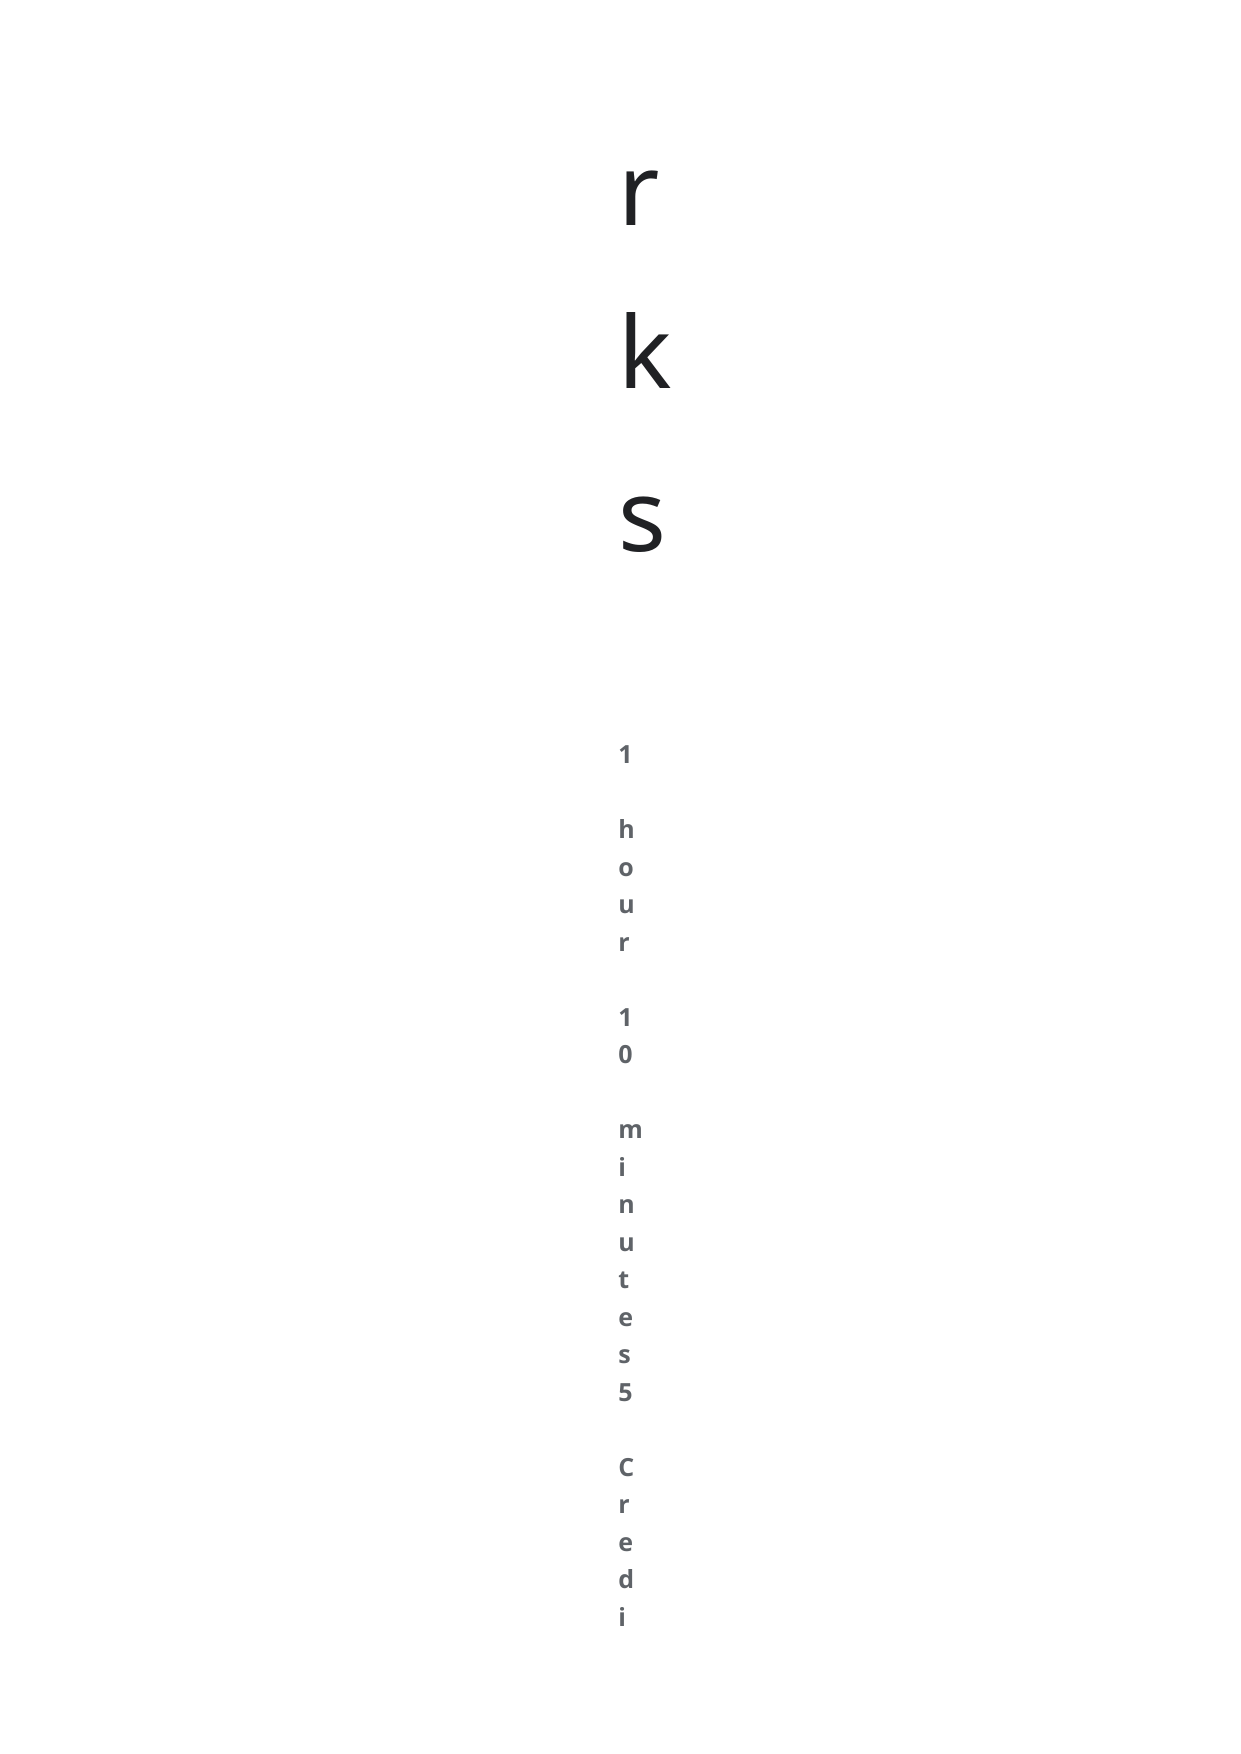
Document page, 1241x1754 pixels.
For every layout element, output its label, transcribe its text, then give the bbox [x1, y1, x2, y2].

subtitle Multiple VPC Networks [618, 118, 622, 581]
